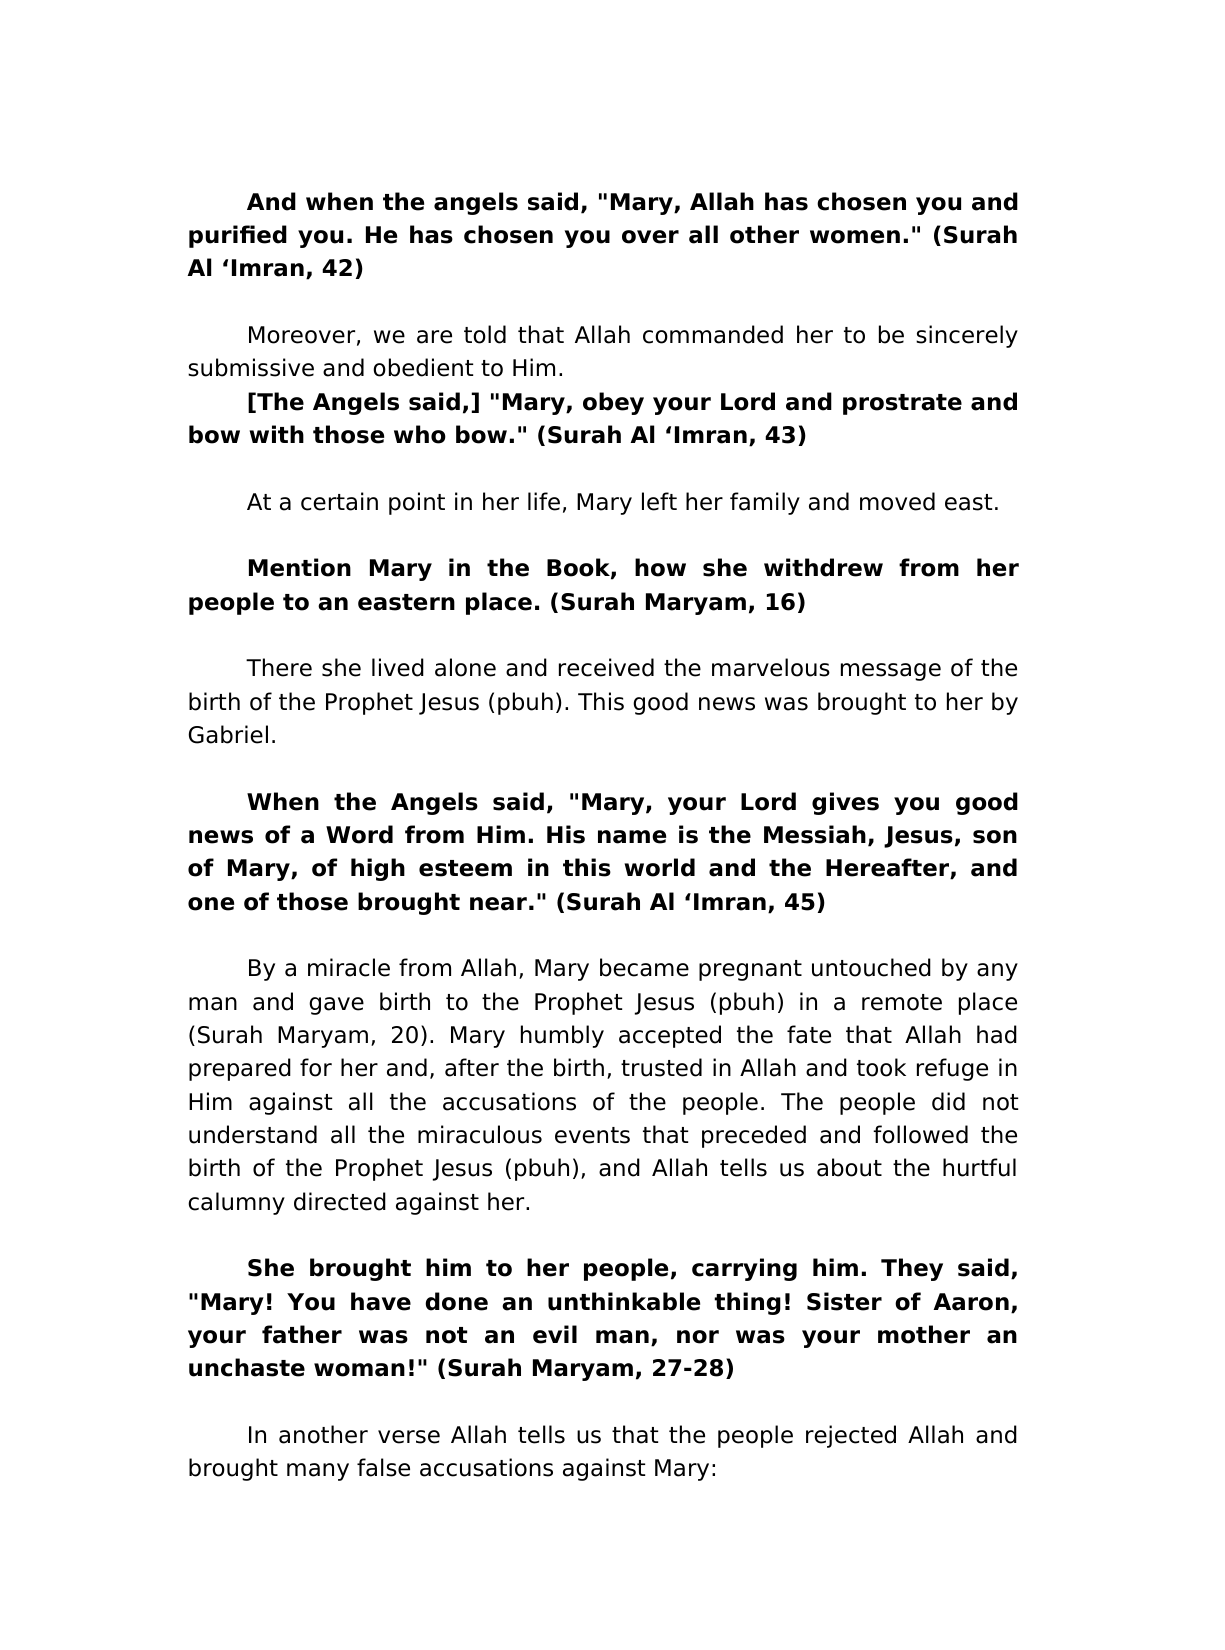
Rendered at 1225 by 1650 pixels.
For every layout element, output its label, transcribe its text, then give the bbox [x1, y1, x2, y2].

text When the Angels said, "Mary, your Lord gives you good news of a Word from Him. His name is the Messiah, Jesus, son of Mary, of high esteem in this world and the Hereafter, and one of those brought near." (Surah Al ‘Imran, 45) [187, 783, 1020, 917]
text Moreover, we are told that Allah commanded her to be sincerely submissive and obedient to Him. [187, 317, 1020, 383]
text By a miracle from Allah, Mary became pregnant untouched by any man and gave birth to the Prophet Jesus (pbuh) in a remote place (Surah Maryam, 20). Mary humbly accepted the fate that Allah had prepared for her and, after the birth, trusted in Allah and took refuge in Him against all the accusations of the people. The people did not understand all the miraculous events that preceded and followed the birth of the Prophet Jesus (pbuh), and Allah tells us about the hurtful calumny directed against her. [187, 950, 1020, 1217]
text At a certain point in her life, Mary left her family and moved east. [187, 483, 1020, 517]
text [The Angels said,] "Mary, obey your Lord and prostrate and bow with those who bow." (Surah Al ‘Imran, 43) [187, 383, 1020, 450]
text There she lived alone and received the marvelous message of the birth of the Prophet Jesus (pbuh). This good news was brought to her by Gabriel. [187, 650, 1020, 750]
text And when the angels said, "Mary, Allah has chosen you and purified you. He has chosen you over all other women." (Surah Al ‘Imran, 42) [187, 183, 1020, 283]
text She brought him to her people, carrying him. They said, "Mary! You have done an unthinkable thing! Sister of Aaron, your father was not an evil man, nor was your mother an unchaste woman!" (Surah Maryam, 27-28) [187, 1250, 1020, 1383]
text In another verse Allah tells us that the people rejected Allah and brought many false accusations against Mary: [187, 1417, 1020, 1483]
text Mention Mary in the Book, how she withdrew from her people to an eastern place. (Surah Maryam, 16) [187, 550, 1020, 617]
